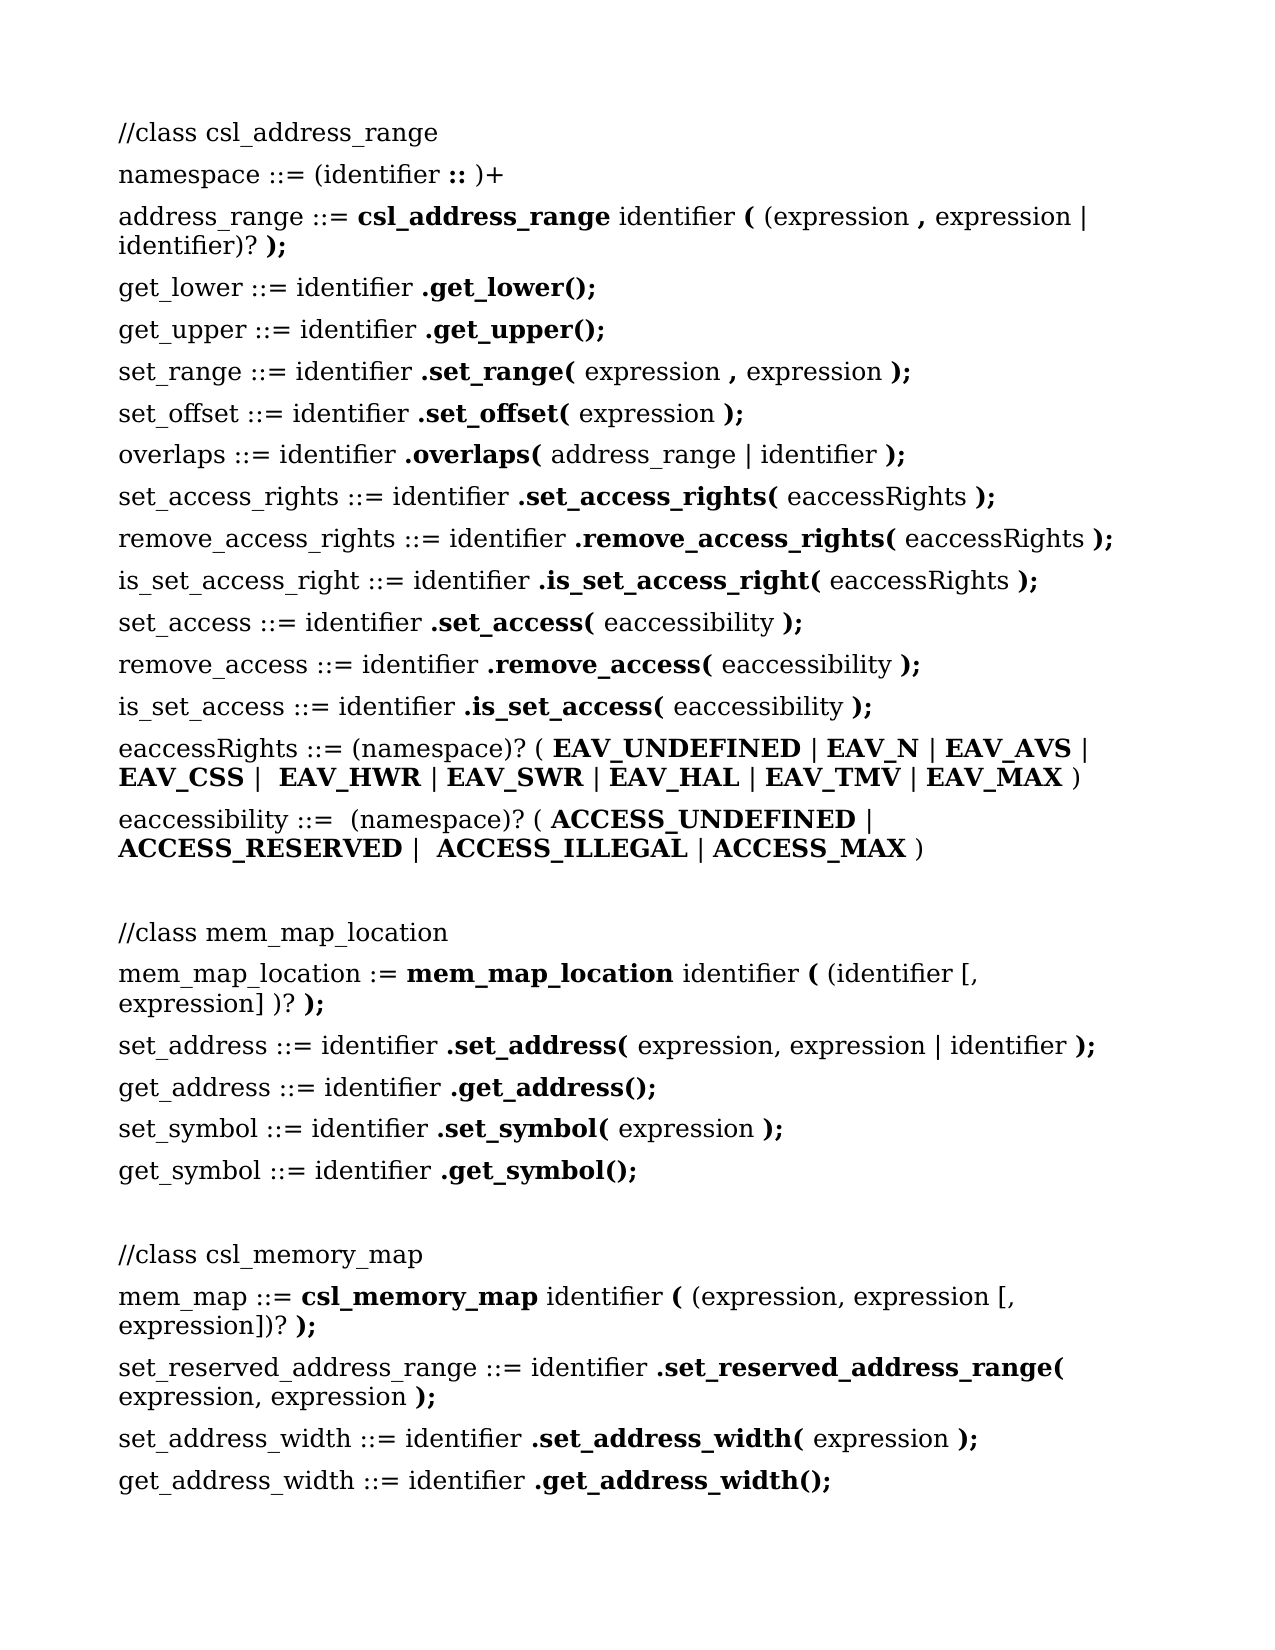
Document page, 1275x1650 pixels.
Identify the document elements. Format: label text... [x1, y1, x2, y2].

text set_range ::= identifier .set_range( expression , expression ); [118, 357, 1157, 386]
text //class mem_map_location [118, 918, 1157, 947]
text set_address_width ::= identifier .set_address_width( expression ); [118, 1424, 1157, 1453]
text namespace ::= (identifier :: )+ [118, 160, 1157, 189]
text //class csl_address_range [118, 118, 1157, 147]
text remove_access_rights ::= identifier .remove_access_rights( eaccessRights ); [118, 524, 1157, 553]
text remove_access ::= identifier .remove_access( eaccessibility ); [118, 650, 1157, 679]
text set_access_rights ::= identifier .set_access_rights( eaccessRights ); [118, 482, 1157, 512]
text set_symbol ::= identifier .set_symbol( expression ); [118, 1114, 1157, 1144]
text set_address ::= identifier .set_address( expression, expression | identifier ); [118, 1031, 1157, 1060]
text is_set_access_right ::= identifier .is_set_access_right( eaccessRights ); [118, 566, 1157, 595]
text address_range ::= csl_address_range identifier ( (expression , expression | identifier)? ); [118, 202, 1157, 260]
text //class csl_memory_map [118, 1240, 1157, 1269]
text get_lower ::= identifier .get_lower(); [118, 273, 1157, 302]
text eaccessRights ::= (namespace)? ( EAV_UNDEFINED | EAV_N | EAV_AVS | EAV_CSS | EAV_HWR | EAV_SWR | EAV_HAL | EAV_TMV | EAV_MAX ) [118, 733, 1157, 792]
text set_access ::= identifier .set_access( eaccessibility ); [118, 608, 1157, 637]
text set_offset ::= identifier .set_offset( expression ); [118, 398, 1157, 428]
text set_reserved_address_range ::= identifier .set_reserved_address_range( expression, expression ); [118, 1353, 1157, 1412]
text mem_map_location := mem_map_location identifier ( (identifier [, expression] )? ); [118, 959, 1157, 1018]
text overlaps ::= identifier .overlaps( address_range | identifier ); [118, 440, 1157, 470]
text get_upper ::= identifier .get_upper(); [118, 315, 1157, 344]
text get_address ::= identifier .get_address(); [118, 1072, 1157, 1102]
text is_set_access ::= identifier .is_set_access( eaccessibility ); [118, 692, 1157, 721]
text eaccessibility ::= (namespace)? ( ACCESS_UNDEFINED | ACCESS_RESERVED | ACCESS_ILLEGAL | ACCESS_MAX ) [118, 805, 1157, 863]
text mem_map ::= csl_memory_map identifier ( (expression, expression [, expression])? ); [118, 1282, 1157, 1340]
text get_symbol ::= identifier .get_symbol(); [118, 1156, 1157, 1186]
text get_address_width ::= identifier .get_address_width(); [118, 1466, 1157, 1495]
